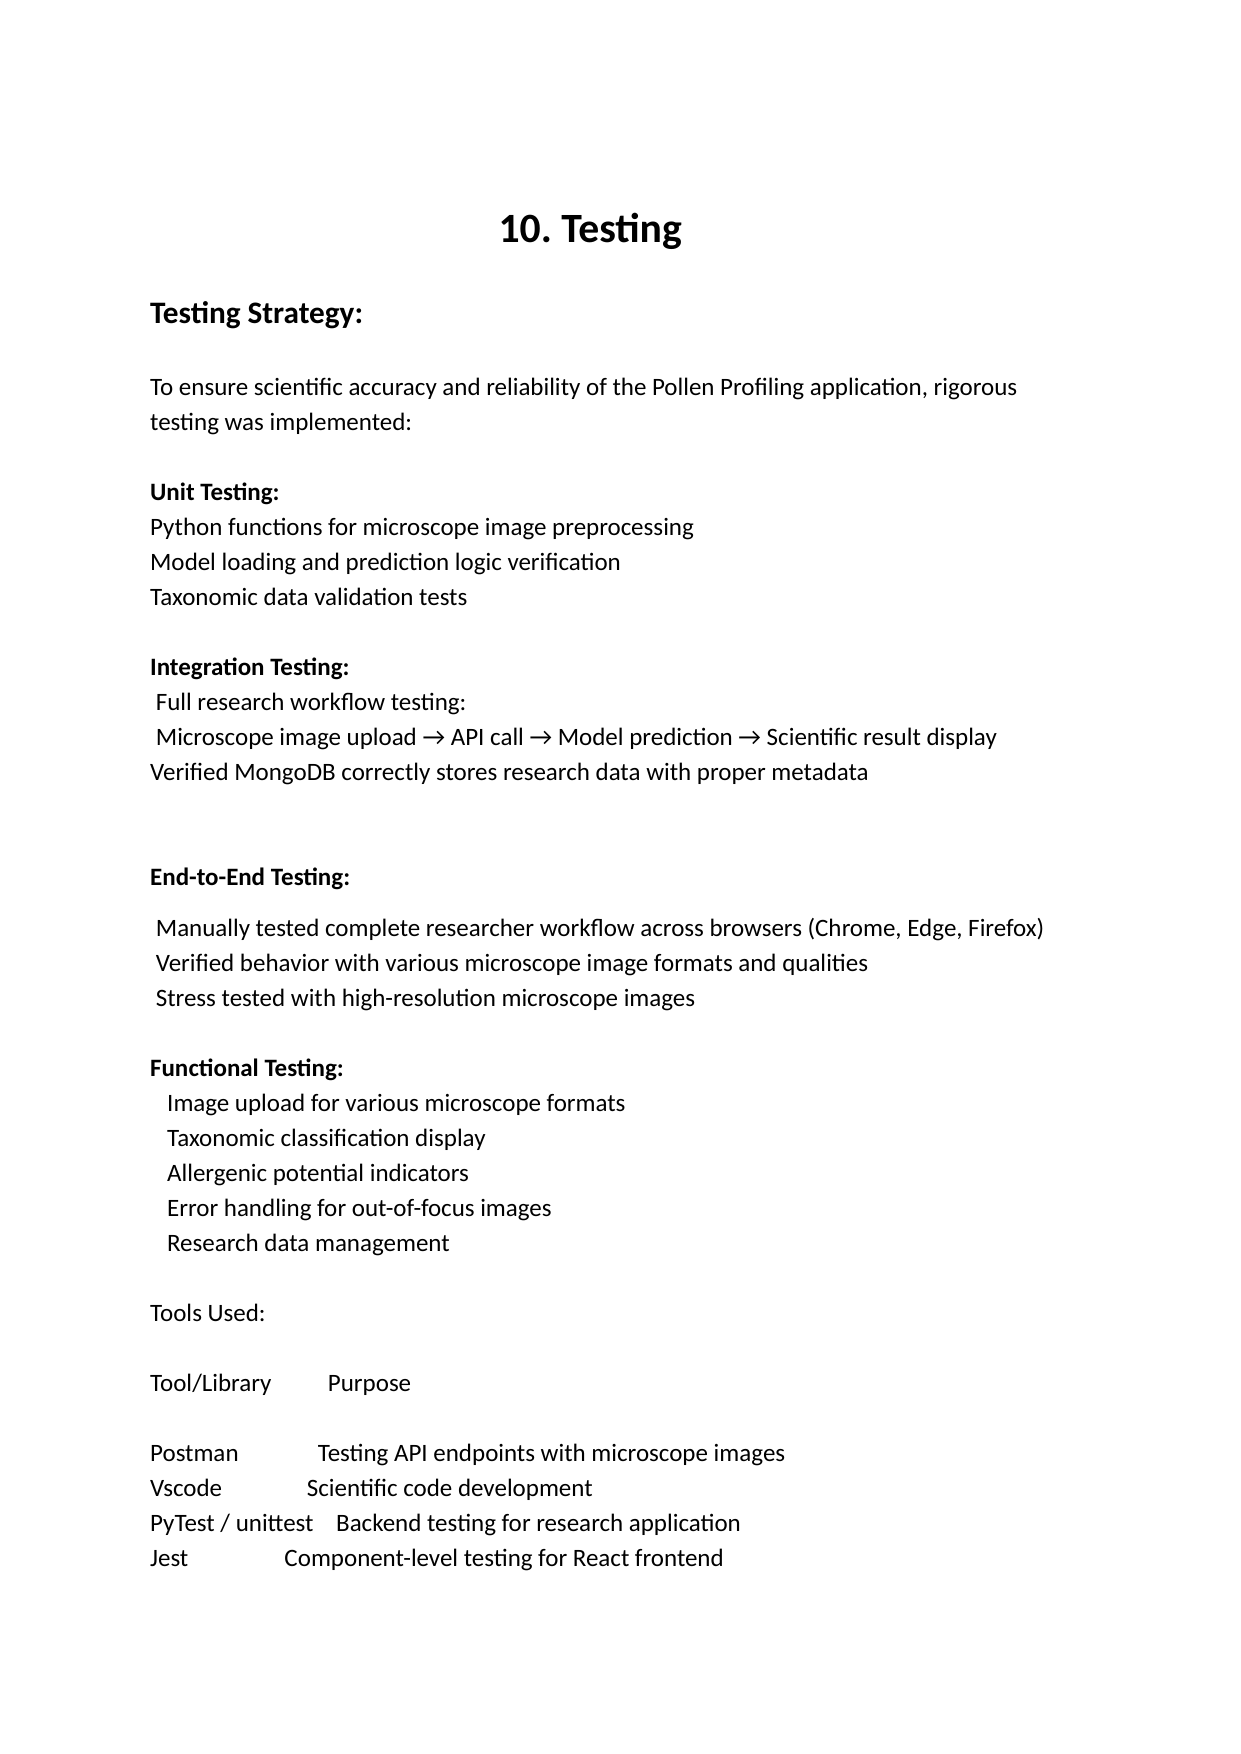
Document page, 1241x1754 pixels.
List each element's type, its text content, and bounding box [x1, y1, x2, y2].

text 10. Testing Testing Strategy: To ensure scientific accuracy and reliability of the Pollen Profiling application, rigorous testing was implemented: Unit Testing: Python functions for microscope image preprocessing Model loading and prediction logic verification Taxonomic data validation tests Integration Testing: Full research workflow testing: Microscope image upload → API call → Model prediction → Scientific result display Verified MongoDB correctly stores research data with proper metadata End-to-End Testing: [150, 202, 1090, 891]
text Manually tested complete researcher workflow across browsers (Chrome, Edge, Firefox) Verified behavior with various microscope image formats and qualities Stress tested with high-resolution microscope images Functional Testing: Image upload for various microscope formats Taxonomic classification display Allergenic potential indicators Error handling for out-of-focus images Research data management Tools Used: Tool/Library Purpose Postman Testing API endpoints with microscope images Vscode Scientific code development PyTest / unittest Backend testing for research application Jest Component-level testing for React frontend [150, 912, 1090, 1573]
